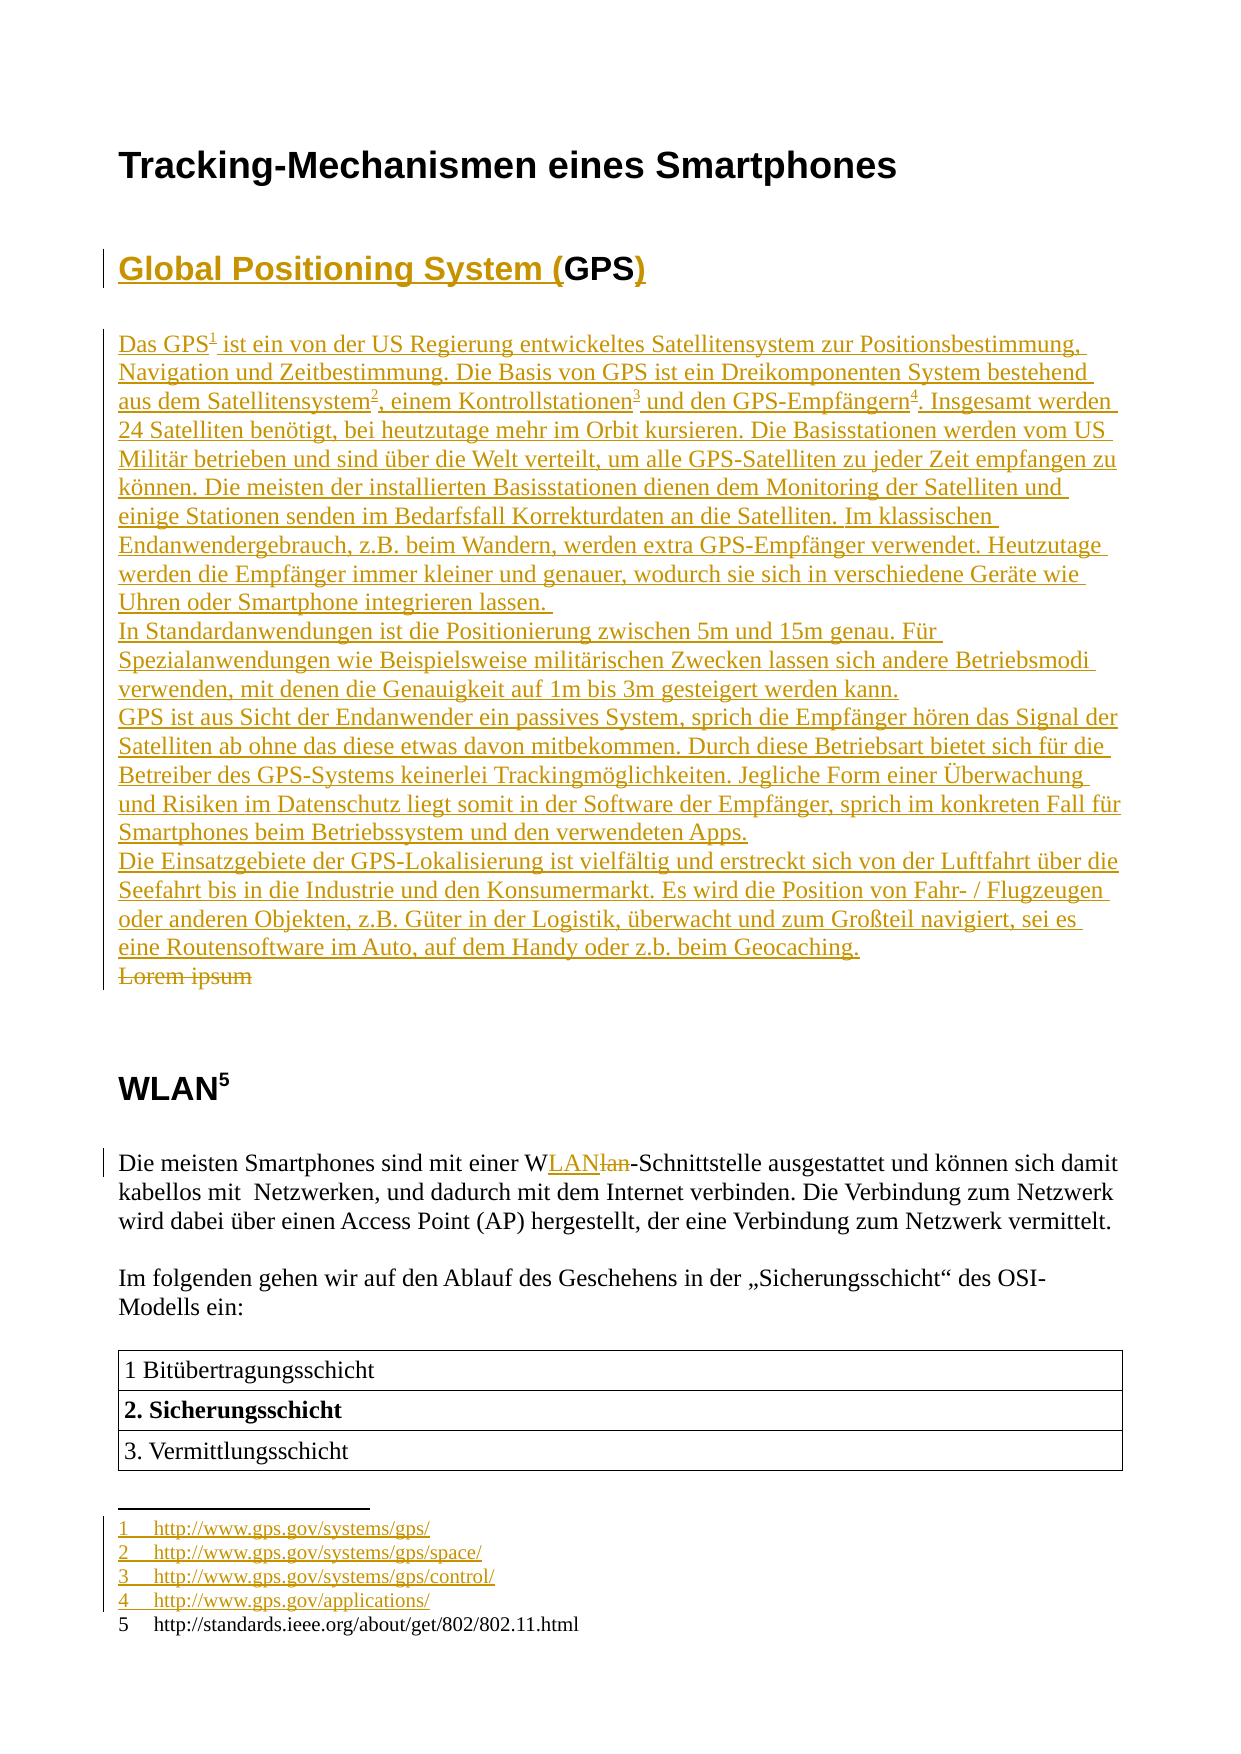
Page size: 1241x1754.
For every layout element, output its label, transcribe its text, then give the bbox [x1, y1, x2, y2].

subtitle Global Positioning System (GPS) [118, 249, 1122, 287]
text http://www.gps.gov/systems/gps/ [118, 1516, 1122, 1539]
subtitle WLAN [118, 1068, 1122, 1107]
text http://www.gps.gov/systems/gps/control/ [118, 1564, 1122, 1588]
table_header 1 Bitübertragungsschicht [119, 1351, 1122, 1390]
table_cell 3. Vermittlungsschicht [119, 1431, 1122, 1470]
text GPS ist aus Sicht der Endanwender ein passives System, sprich die Empfänger hören das Signal der Satelliten ab ohne das diese etwas davon mitbekommen. Durch diese Betriebsart bietet sich für die Betreiber des GPS-Systems keinerlei Trackingmöglichkeiten. Jegliche Form einer Überwachung und Risiken im Datenschutz liegt somit in der Software der Empfänger, sprich im konkreten Fall für Smartphones beim Betriebssystem und den verwendeten Apps. [118, 702, 1122, 846]
text In Standardanwendungen ist die Positionierung zwischen 5m und 15m genau. Für Spezialanwendungen wie Beispielsweise militärischen Zwecken lassen sich andere Betriebsmodi verwenden, mit denen die Genauigkeit auf 1m bis 3m gesteigert werden kann. [118, 616, 1122, 702]
subtitle Tracking-Mechanismen eines Smartphones [118, 143, 1122, 187]
text Die meisten Smartphones sind mit einer WLAN-Schnittstelle ausgestattet und können sich damit kabellos mit Netzwerken, und dadurch mit dem Internet verbinden. Die Verbindung zum Netzwerk wird dabei über einen Access Point (AP) hergestellt, der eine Verbindung zum Netzwerk vermittelt. [118, 1148, 1122, 1234]
text Das GPS ist ein von der US Regierung entwickeltes Satellitensystem zur Positionsbestimmung, Navigation und Zeitbestimmung. Die Basis von GPS ist ein Dreikomponenten System bestehend aus dem Satellitensystem, einem Kontrollstationen und den GPS-Empfängern. Insgesamt werden 24 Satelliten benötigt, bei heutzutage mehr im Orbit kursieren. Die Basisstationen werden vom US Militär betrieben und sind über die Welt verteilt, um alle GPS-Satelliten zu jeder Zeit empfangen zu können. Die meisten der installierten Basisstationen dienen dem Monitoring der Satelliten und einige Stationen senden im Bedarfsfall Korrekturdaten an die Satelliten. Im klassischen Endanwendergebrauch, z.B. beim Wandern, werden extra GPS-Empfänger verwendet. Heutzutage werden die Empfänger immer kleiner und genauer, wodurch sie sich in verschiedene Geräte wie Uhren oder Smartphone integrieren lassen. [118, 329, 1122, 616]
text http://standards.ieee.org/about/get/802/802.11.html [118, 1612, 1122, 1636]
text Im folgenden gehen wir auf den Ablauf des Geschehens in der „Sicherungsschicht“ des OSI-Modells ein: [118, 1263, 1122, 1321]
text Die Einsatzgebiete der GPS-Lokalisierung ist vielfältig und erstreckt sich von der Luftfahrt über die Seefahrt bis in die Industrie und den Konsumermarkt. Es wird die Position von Fahr- / Flugzeugen oder anderen Objekten, z.B. Güter in der Logistik, überwacht und zum Großteil navigiert, sei es eine Routensoftware im Auto, auf dem Handy oder z.b. beim Geocaching. [118, 846, 1122, 961]
text http://www.gps.gov/systems/gps/space/ [118, 1539, 1122, 1564]
text http://www.gps.gov/applications/ [118, 1588, 1122, 1612]
table_cell 2. Sicherungsschicht [119, 1391, 1122, 1430]
